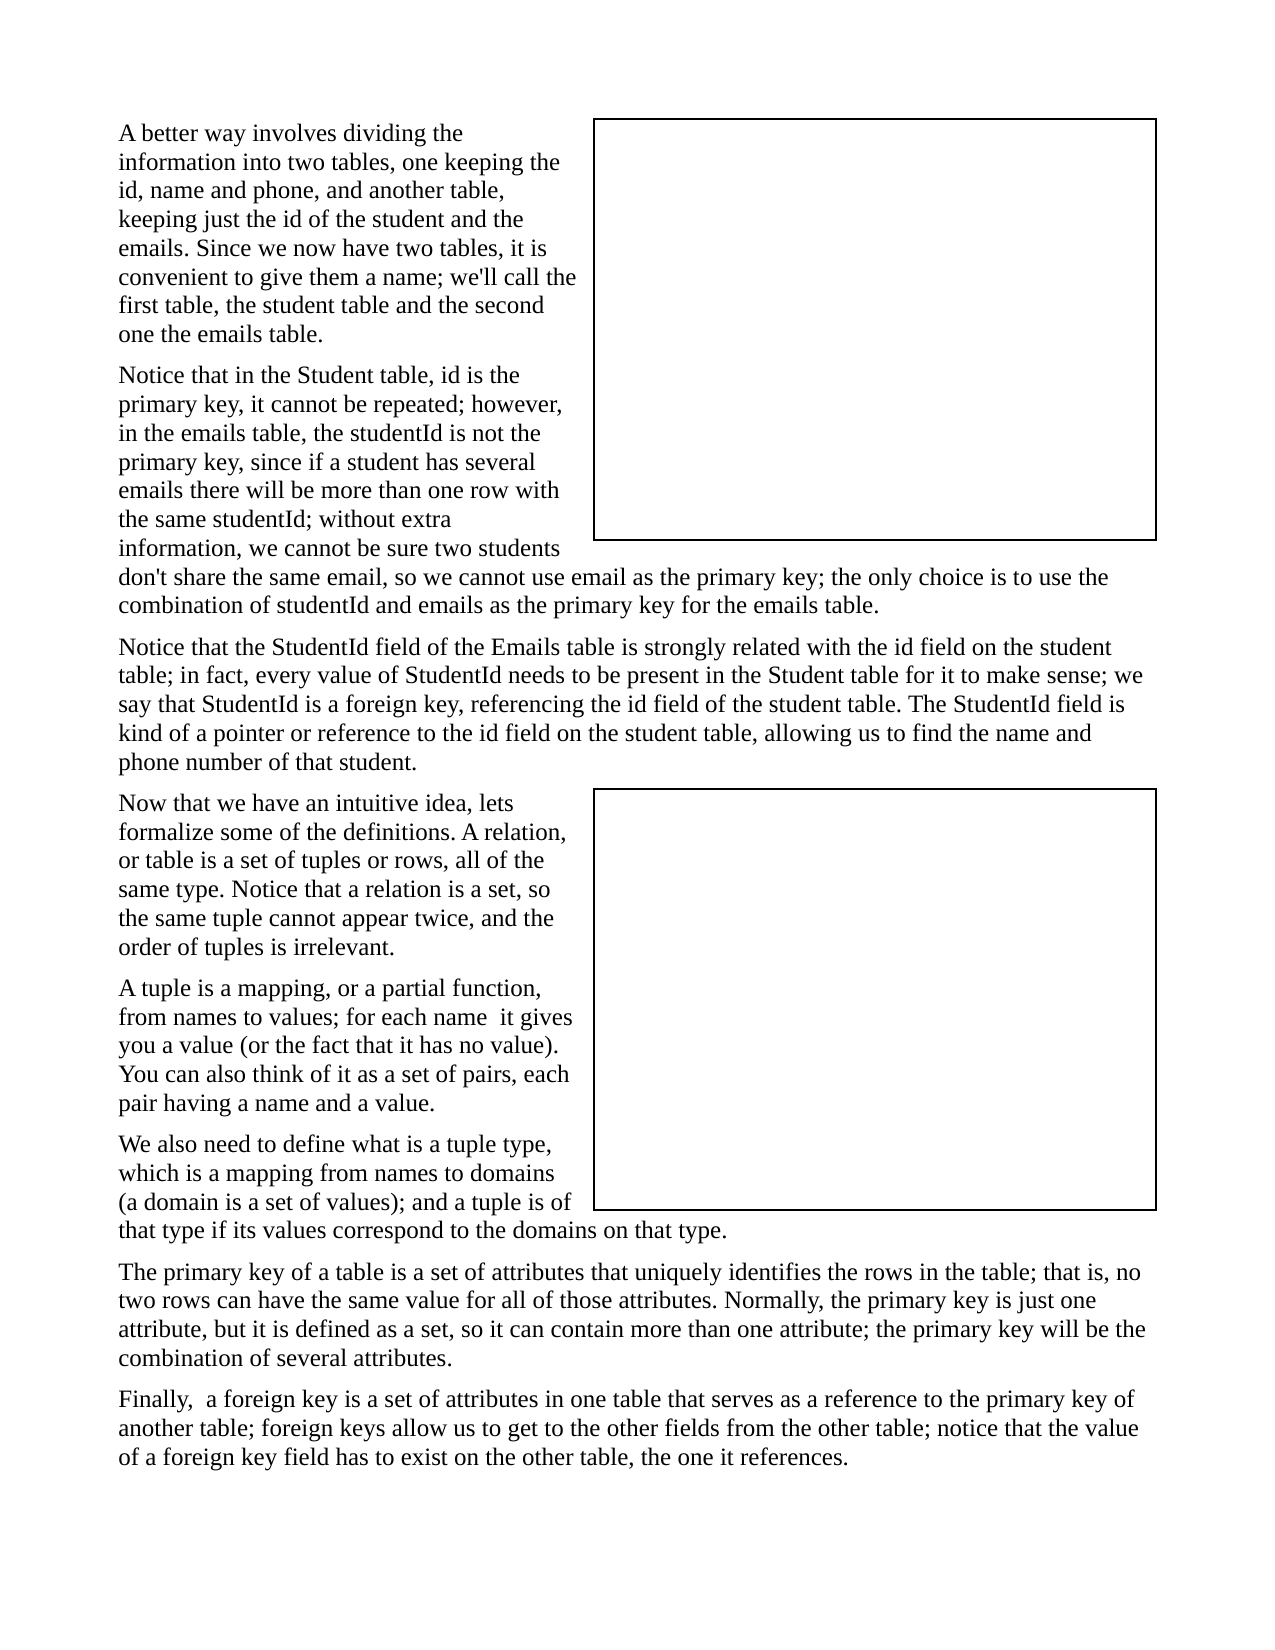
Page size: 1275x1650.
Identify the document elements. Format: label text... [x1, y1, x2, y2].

text Now that we have an intuitive idea, lets formalize some of the definitions. A relation, or table is a set of tuples or rows, all of the same type. Notice that a relation is a set, so the same tuple cannot appear twice, and the order of tuples is irrelevant. [118, 788, 593, 961]
text Notice that the StudentId field of the Emails table is strongly related with the id field on the student table; in fact, every value of StudentId needs to be present in the Student table for it to make sense; we say that StudentId is a foreign key, referencing the id field of the student table. The StudentId field is kind of a pointer or reference to the id field on the student table, allowing us to find the name and phone number of that student. [118, 632, 1157, 776]
text Notice that in the Student table, id is the primary key, it cannot be repeated; however, in the emails table, the studentId is not the primary key, since if a student has several emails there will be more than one row with the same studentId; without extra information, we cannot be sure two students don't share the same email, so we cannot use email as the primary key; the only choice is to use the combination of studentId and emails as the primary key for the emails table. [118, 361, 1157, 619]
text The primary key of a table is a set of attributes that uniquely identifies the rows in the table; that is, no two rows can have the same value for all of those attributes. Normally, the primary key is just one attribute, but it is defined as a set, so it can contain more than one attribute; the primary key will be the combination of several attributes. [118, 1257, 1157, 1372]
text A better way involves dividing the information into two tables, one keeping the id, name and phone, and another table, keeping just the id of the student and the emails. Since we now have two tables, it is convenient to give them a name; we'll call the first table, the student table and the second one the emails table. [118, 118, 593, 348]
text A tuple is a mapping, or a partial function, from names to values; for each name it gives you a value (or the fact that it has no value). You can also think of it as a set of pairs, each pair having a name and a value. [118, 973, 593, 1117]
text [595, 120, 1155, 539]
text [595, 790, 1155, 1209]
text [598, 973, 1152, 1117]
text Finally, a foreign key is a set of attributes in one table that serves as a reference to the primary key of another table; foreign keys allow us to get to the other fields from the other table; notice that the value of a foreign key field has to exist on the other table, the one it references. [118, 1384, 1157, 1471]
text We also need to define what is a tuple type, which is a mapping from names to domains (a domain is a set of values); and a tuple is of that type if its values correspond to the domains on that type. [118, 1129, 1157, 1244]
